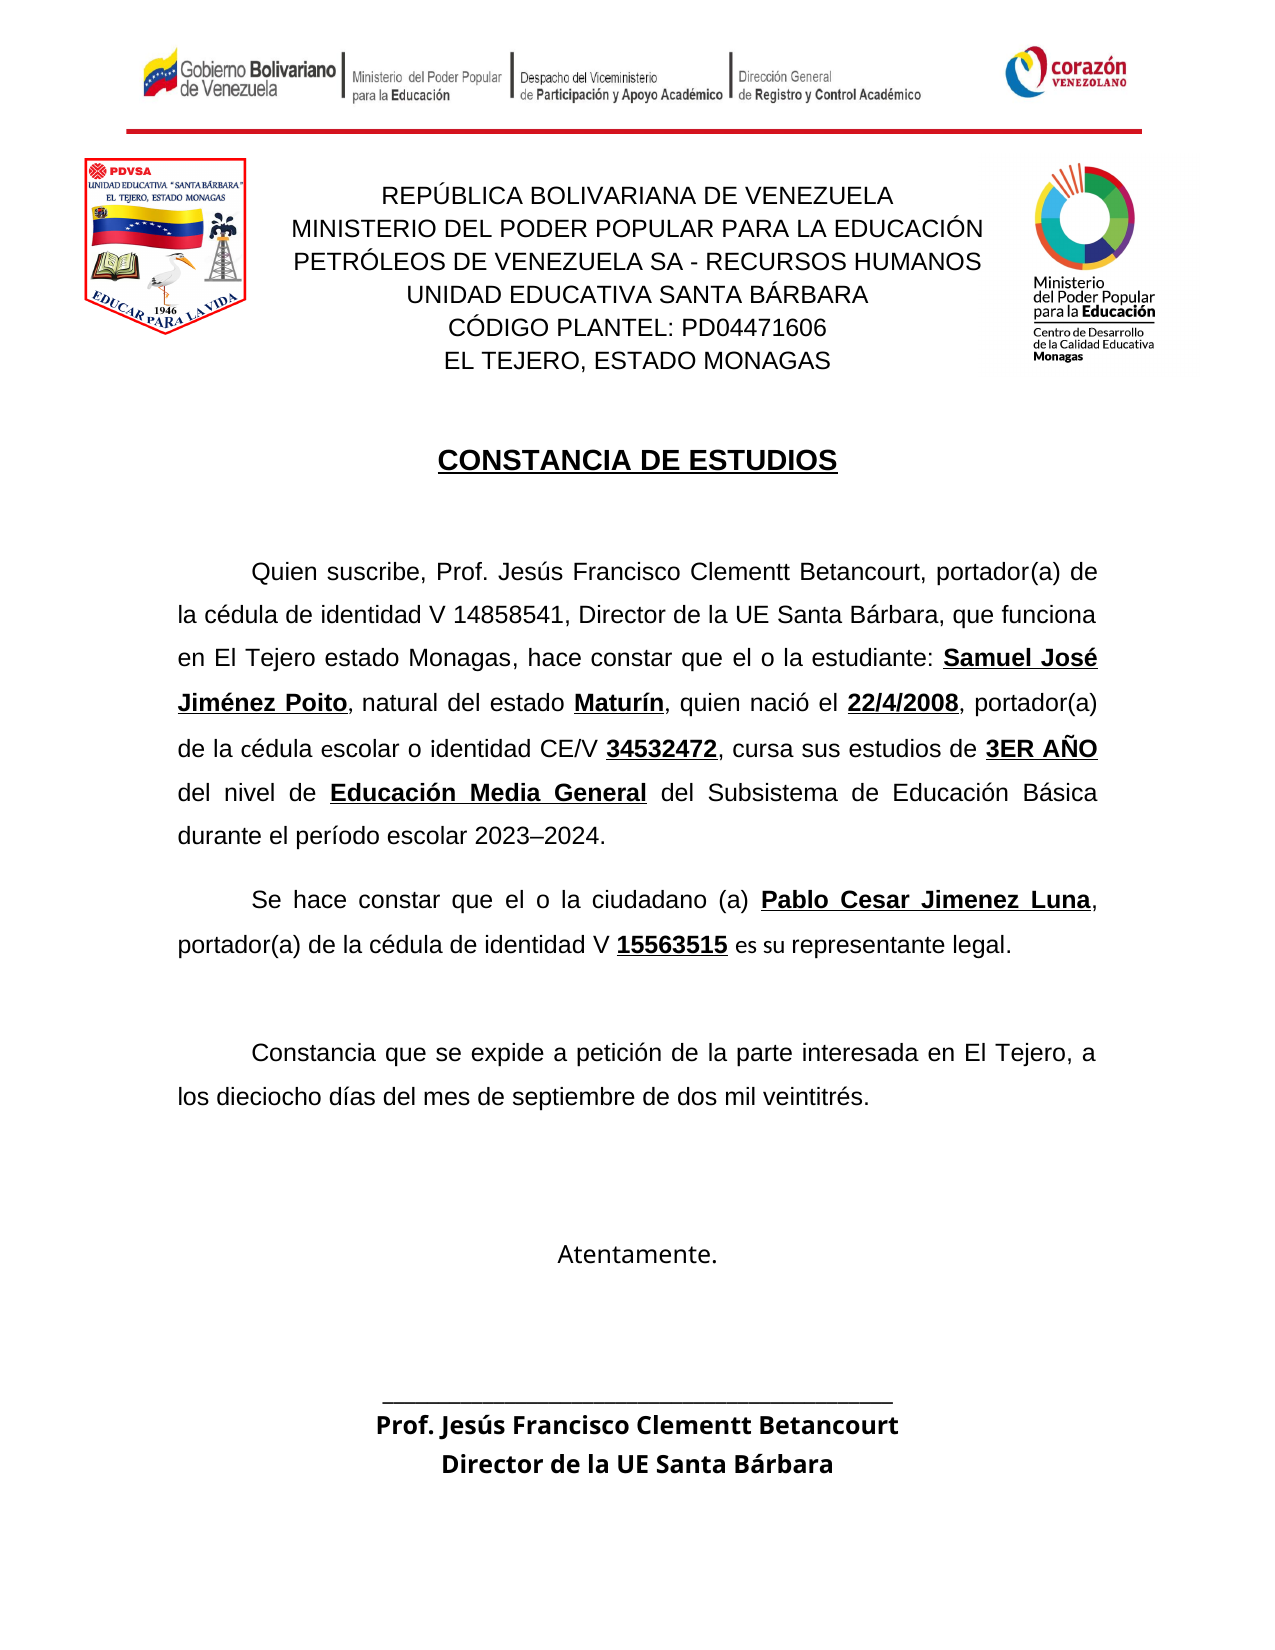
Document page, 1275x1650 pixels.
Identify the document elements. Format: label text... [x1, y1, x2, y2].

text Atentamente. [177, 1237, 1098, 1271]
text Director de la UE Santa Bárbara [177, 1447, 1098, 1481]
subtitle MINISTERIO DEL PODER POPULAR PARA LA EDUCACIÓN [252, 214, 978, 242]
picture [126, 11, 1142, 134]
text UNIDAD EDUCATIVA SANTA BÁRBARA [252, 280, 978, 308]
text Constancia que se expide a petición de la parte interesada en El Tejero, a los dieciocho días del mes de septiembre de dos mil veintitrés. [177, 1038, 1098, 1110]
text Quien suscribe, Prof. Jesús Francisco Clementt Betancourt, portador(a) de la cédula de identidad V 14858541, Director de la UE Santa Bárbara, que funciona en El Tejero estado Monagas, hace constar que el o la estudiante: Samuel José Jiménez Poito, natural del estado Maturín, quien nació el 22/4/2008, portador(a) de la cédula escolar o identidad CE/V 34532472, cursa sus estudios de 3ER AÑO del nivel de Educación Media General del Subsistema de Educación Básica durante el período escolar 2023–2024. [177, 557, 1098, 849]
text ______________________________________________ [177, 1373, 1098, 1407]
text EL TEJERO, ESTADO MONAGAS [177, 346, 978, 374]
picture [978, 153, 1200, 377]
picture [79, 158, 252, 335]
subtitle PETRÓLEOS DE VENEZUELA SA - RECURSOS HUMANOS [252, 247, 978, 275]
text Prof. Jesús Francisco Clementt Betancourt [177, 1407, 1098, 1441]
subtitle REPÚBLICA BOLIVARIANA DE VENEZUELA [252, 181, 978, 209]
subtitle CONSTANCIA DE ESTUDIOS [177, 443, 1098, 476]
text Se hace constar que el o la ciudadano (a) Pablo Cesar Jimenez Luna, portador(a) de la cédula de identidad V 15563515 es su representante legal. [177, 885, 1098, 959]
text CÓDIGO PLANTEL: PD04471606 [177, 313, 978, 341]
